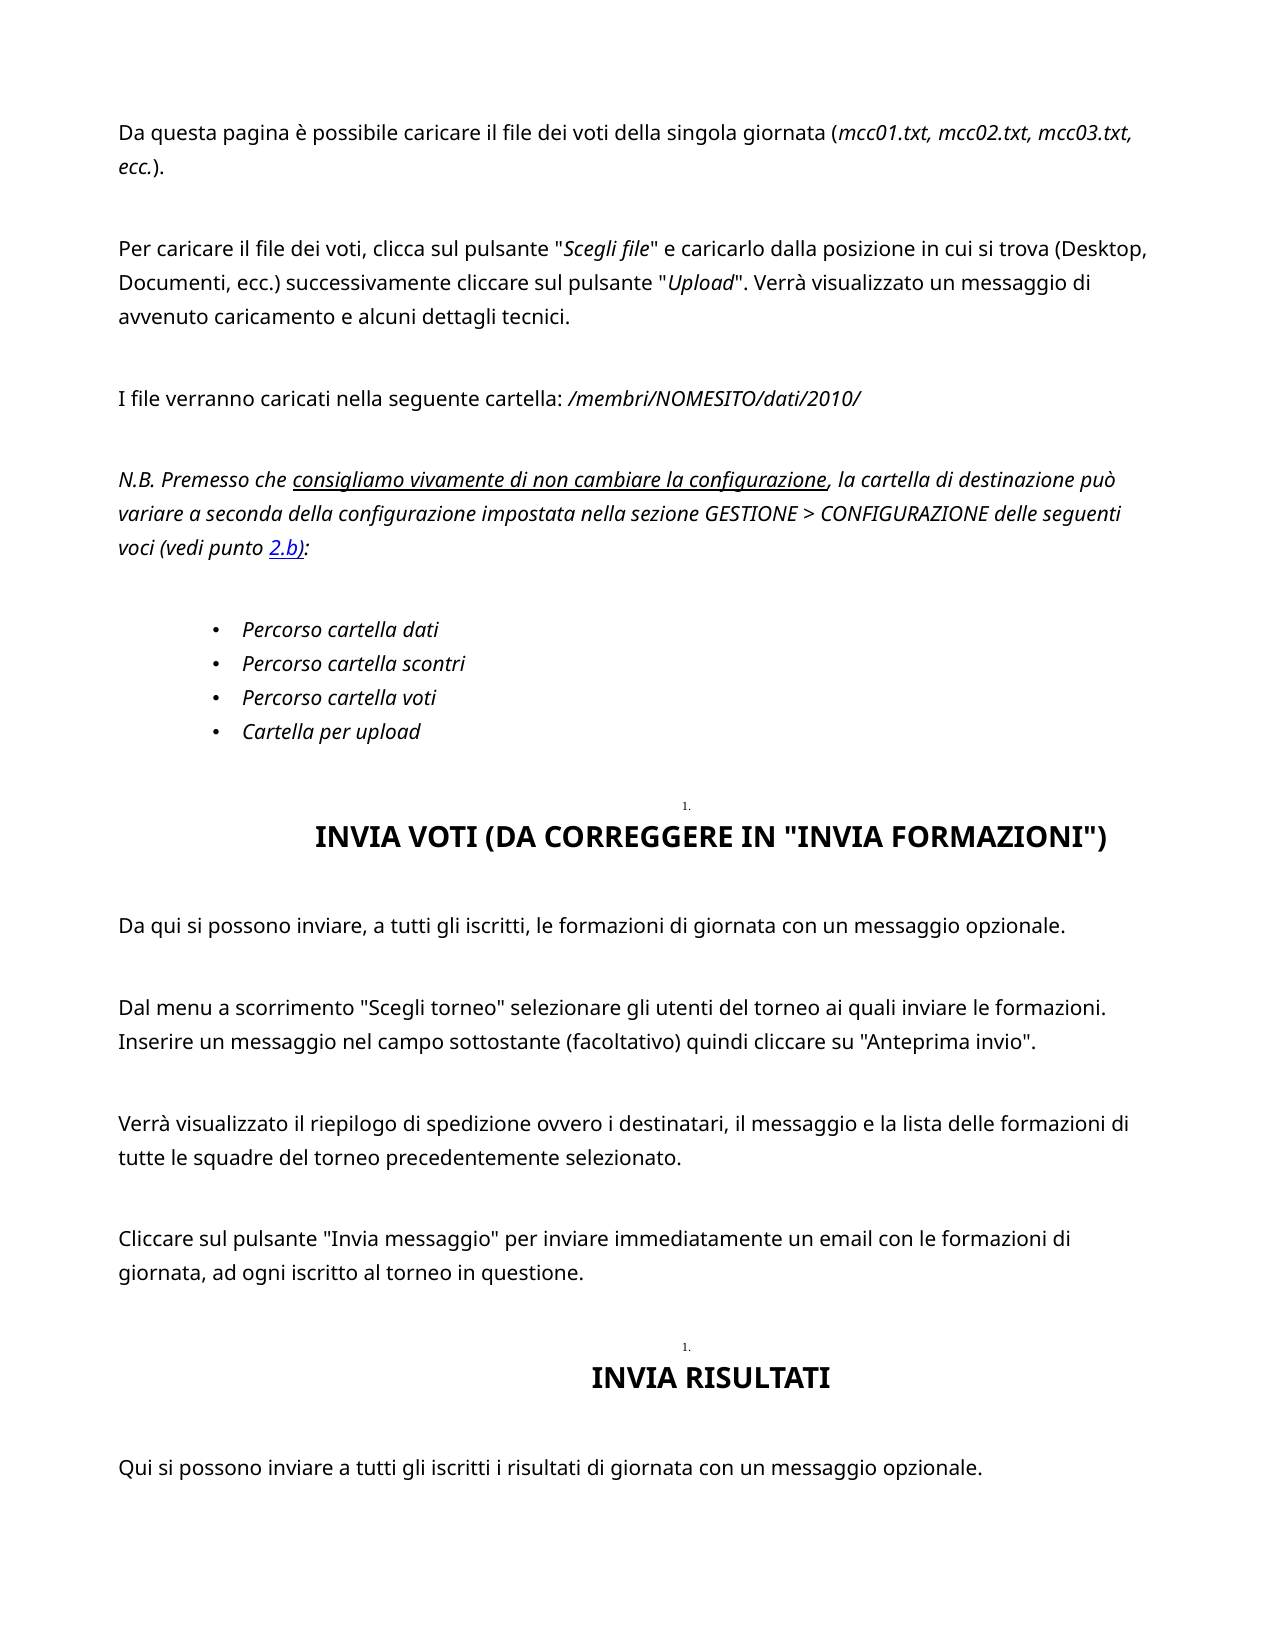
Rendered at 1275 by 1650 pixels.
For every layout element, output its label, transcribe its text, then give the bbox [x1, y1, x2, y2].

text Qui si possono inviare a tutti gli iscritti i risultati di giornata con un messaggio opzionale. [118, 1453, 1157, 1481]
list Percorso cartella dati [212, 615, 1157, 643]
list Cartella per upload [212, 717, 1157, 746]
list Percorso cartella scontri [212, 649, 1157, 678]
text Da questa pagina è possibile caricare il file dei voti della singola giornata (mcc01.txt, mcc02.txt, mcc03.txt, ecc.). [118, 118, 1157, 181]
text I file verranno caricati nella seguente cartella: /membri/NOMESITO/dati/2010/ [118, 384, 1157, 412]
text N.B. Premesso che consigliamo vivamente di non cambiare la configurazione, la cartella di destinazione può variare a seconda della configurazione impostata nella sezione GESTIONE > CONFIGURAZIONE delle seguenti voci (vedi punto 2.b): [118, 465, 1157, 562]
text Verrà visualizzato il riepilogo di spedizione ovvero i destinatari, il messaggio e la lista delle formazioni di tutte le squadre del torneo precedentemente selezionato. [118, 1109, 1157, 1171]
text Da qui si possono inviare, a tutti gli iscritti, le formazioni di giornata con un messaggio opzionale. [118, 911, 1157, 940]
text Cliccare sul pulsante "Invia messaggio" per inviare immediatamente un email con le formazioni di giornata, ad ogni iscritto al torneo in questione. [118, 1224, 1157, 1287]
subtitle INVIA RISULTATI [236, 1357, 1157, 1397]
subtitle INVIA VOTI (DA CORREGGERE IN "INVIA FORMAZIONI") [236, 816, 1157, 856]
list Percorso cartella voti [212, 683, 1157, 712]
text Per caricare il file dei voti, clicca sul pulsante "Scegli file" e caricarlo dalla posizione in cui si trova (Desktop, Documenti, ecc.) successivamente cliccare sul pulsante "Upload". Verrà visualizzato un messaggio di avvenuto caricamento e alcuni dettagli tecnici. [118, 234, 1157, 330]
text Dal menu a scorrimento "Scegli torneo" selezionare gli utenti del torneo ai quali inviare le formazioni. Inserire un messaggio nel campo sottostante (facoltativo) quindi cliccare su "Anteprima invio". [118, 993, 1157, 1056]
